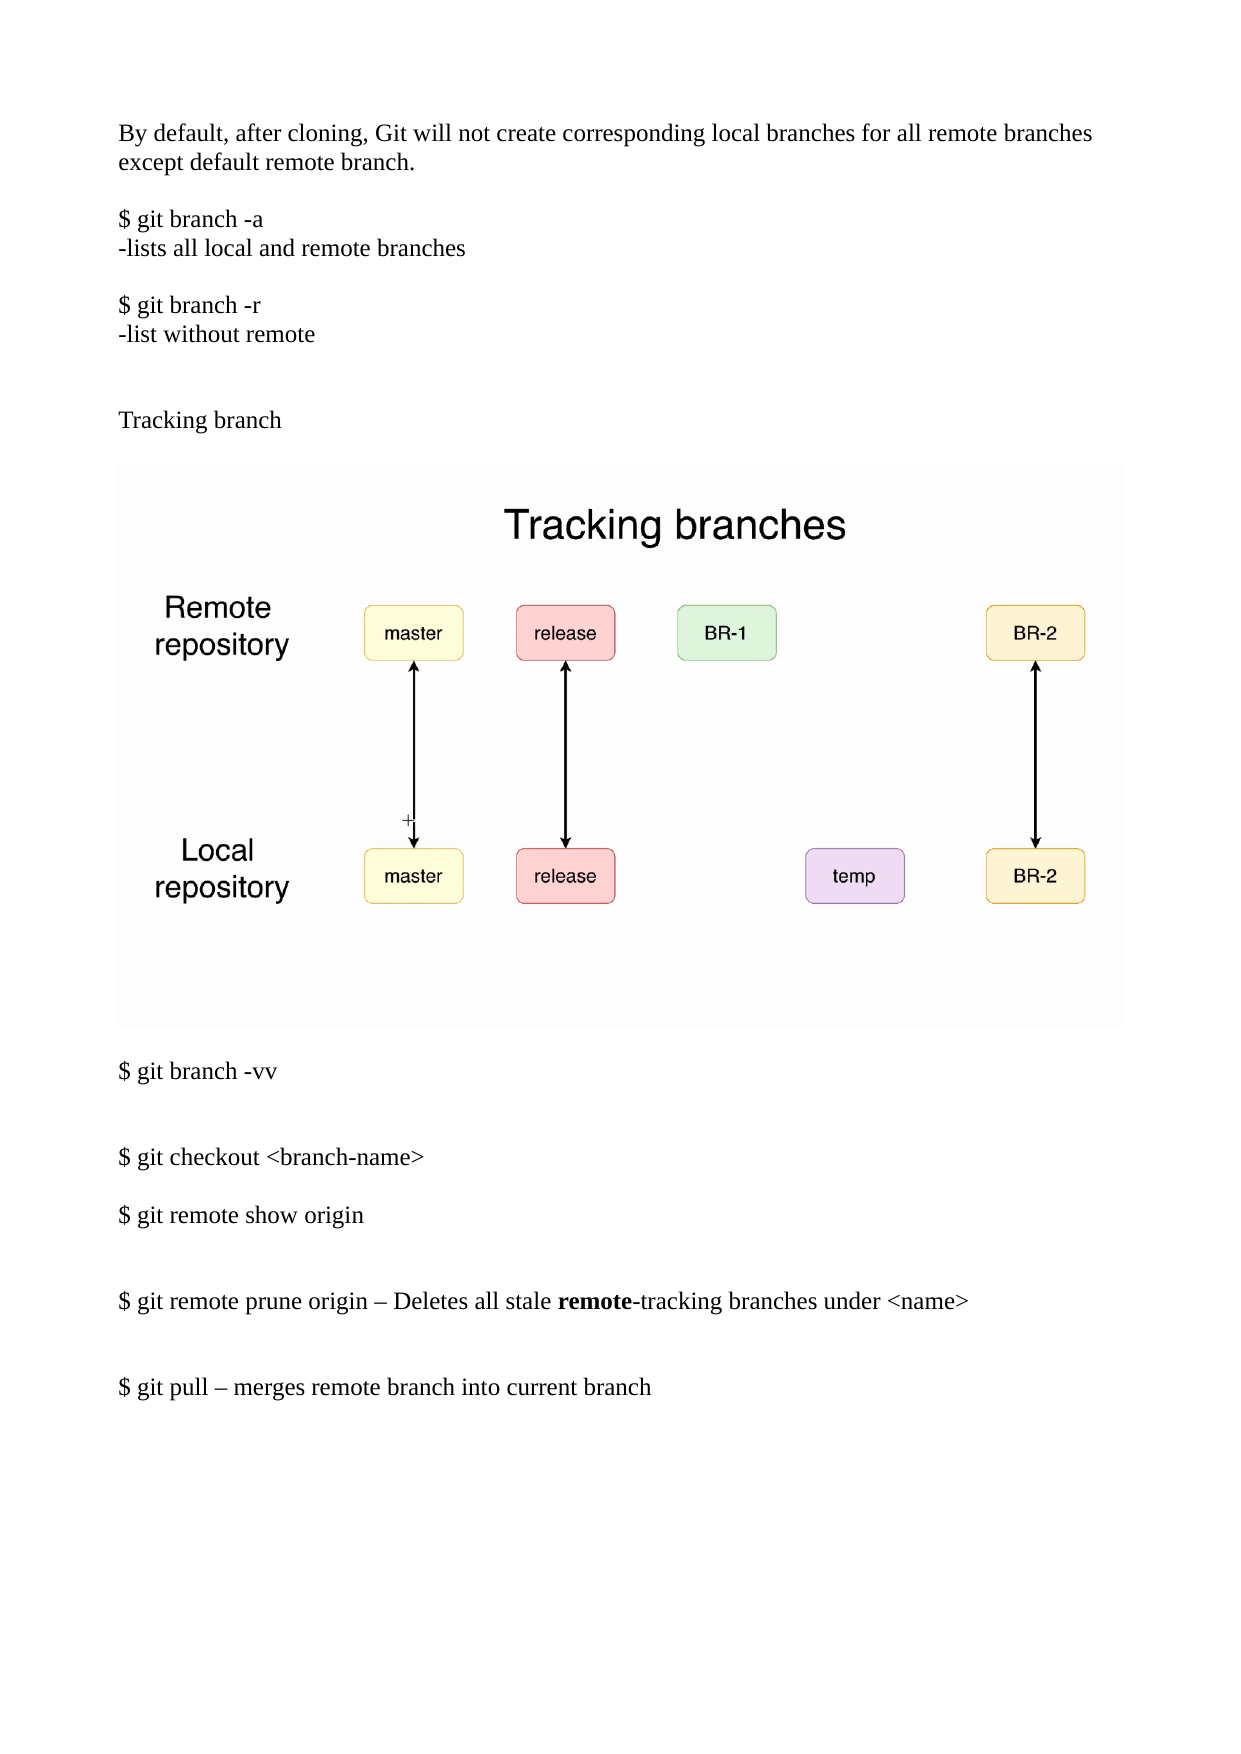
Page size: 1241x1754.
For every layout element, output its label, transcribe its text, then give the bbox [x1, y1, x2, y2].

picture [118, 463, 1123, 1028]
text Tracking branch [118, 406, 1122, 434]
text $ git remote prune origin – Deletes all stale remote-tracking branches under <name> [118, 1286, 1122, 1315]
text $ git branch -r [118, 291, 1122, 319]
text $ git remote show origin [118, 1200, 1122, 1229]
text $ git branch -vv [118, 1056, 1122, 1085]
text $ git checkout <branch-name> [118, 1142, 1122, 1171]
text -list without remote [118, 319, 1122, 348]
text By default, after cloning, Git will not create corresponding local branches for all remote branches except default remote branch. [118, 118, 1122, 176]
text -lists all local and remote branches [118, 233, 1122, 262]
text $ git branch -a [118, 204, 1122, 233]
text $ git pull – merges remote branch into current branch [118, 1372, 1122, 1401]
